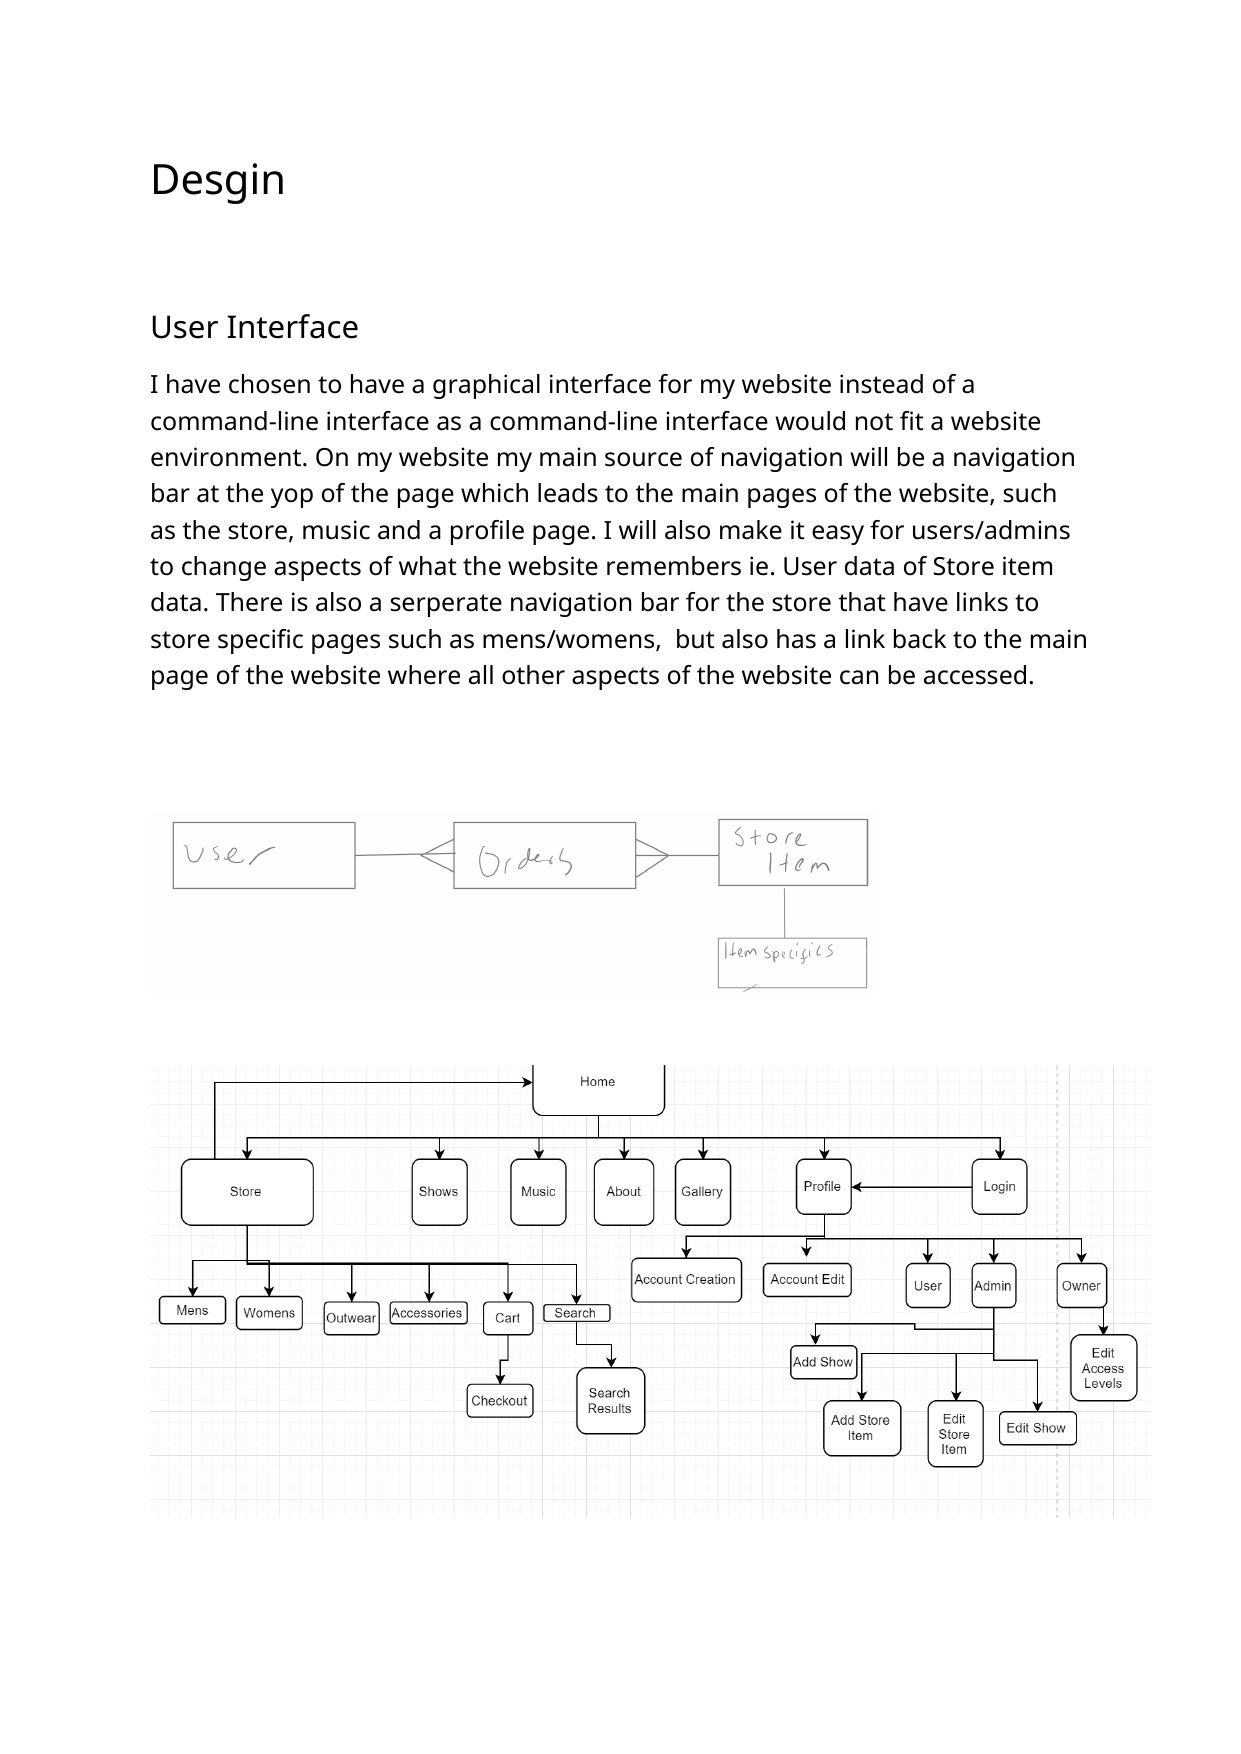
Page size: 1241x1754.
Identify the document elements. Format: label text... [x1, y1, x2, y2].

text Desgin [150, 150, 1090, 207]
text I have chosen to have a graphical interface for my website instead of a command-line interface as a command-line interface would not fit a website environment. On my website my main source of navigation will be a navigation bar at the yop of the page which leads to the main pages of the website, such as the store, music and a profile page. I will also make it easy for users/admins to change aspects of what the website remembers ie. User data of Store item data. There is also a serperate navigation bar for the store that have links to store specific pages such as mens/womens, but also has a link back to the main page of the website where all other aspects of the website can be accessed. [150, 367, 1090, 692]
text User Interface [150, 305, 1090, 347]
